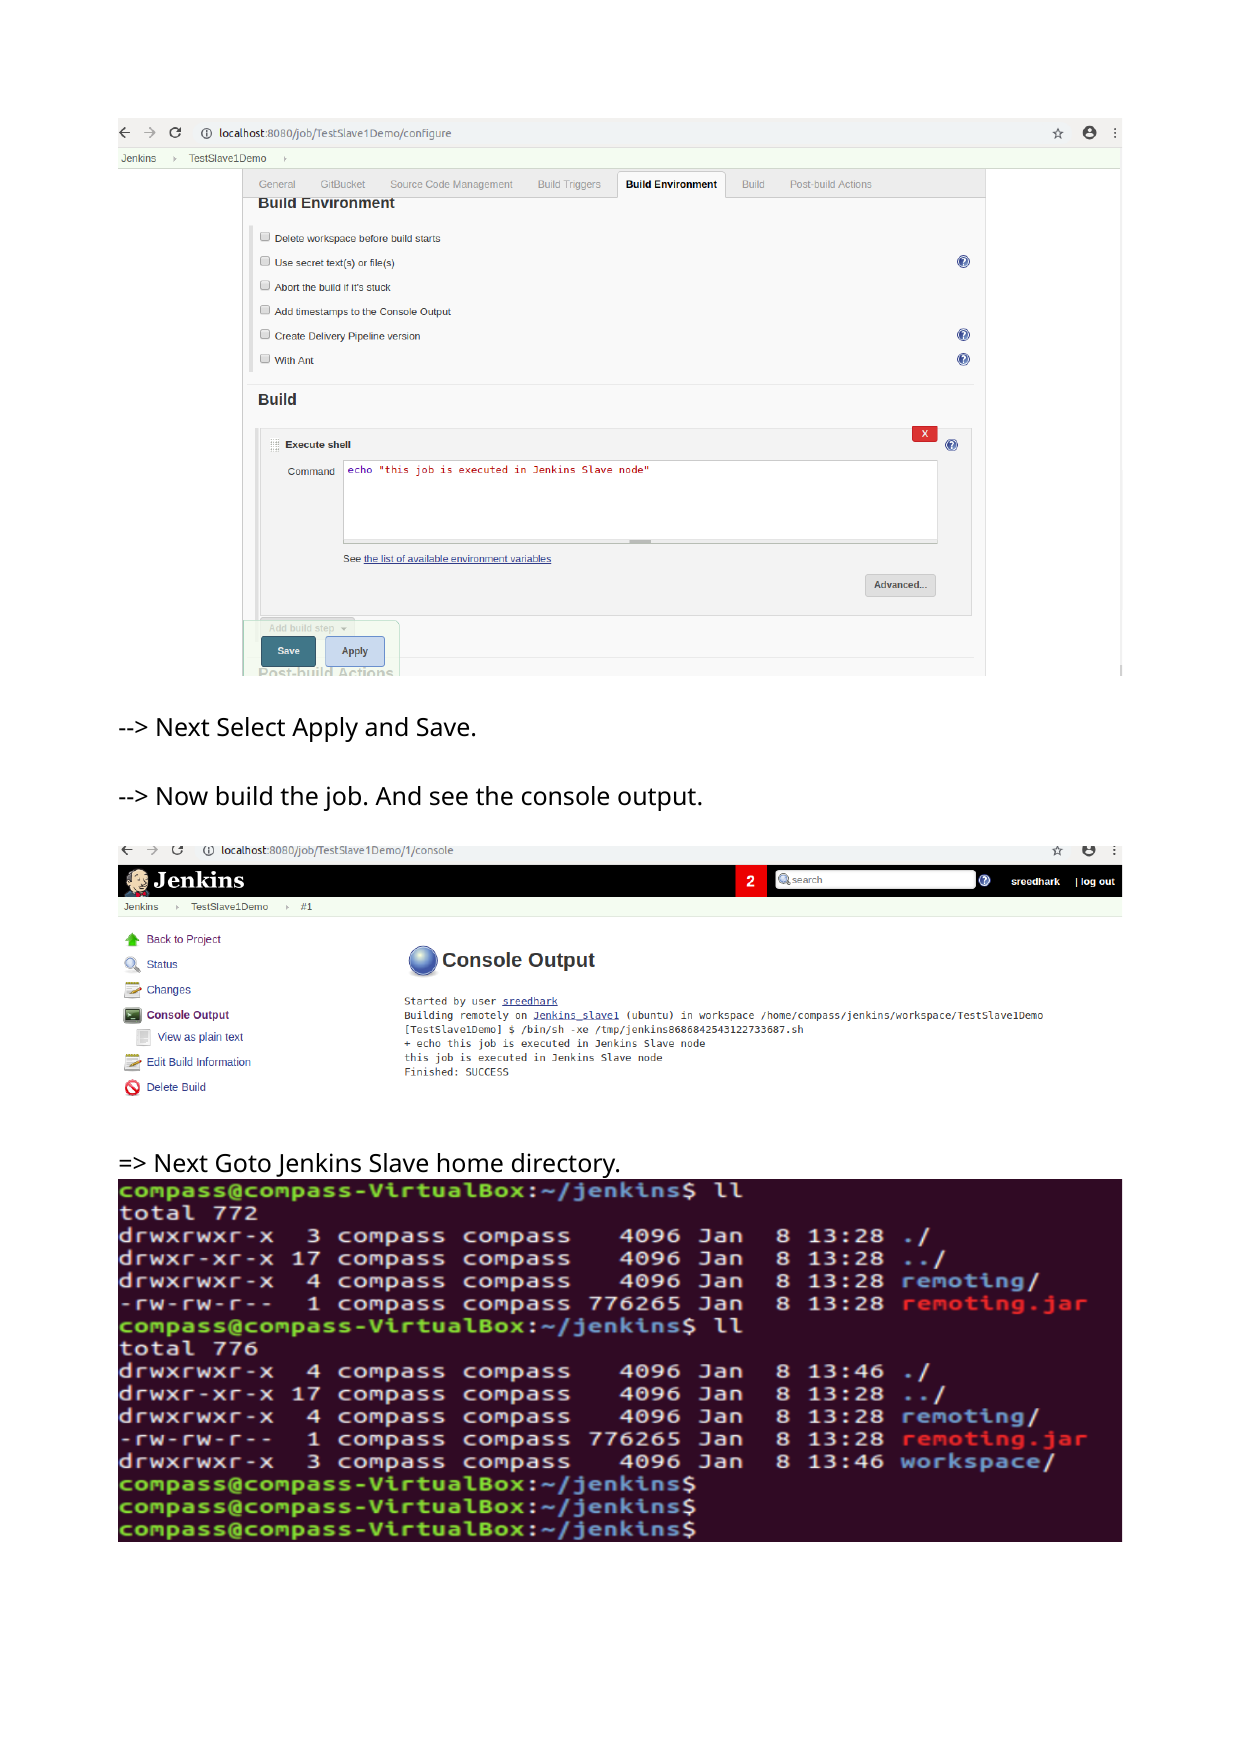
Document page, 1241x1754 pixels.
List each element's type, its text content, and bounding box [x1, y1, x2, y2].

text --> Next Select Apply and Save. [118, 710, 1122, 744]
picture [118, 1179, 1123, 1542]
text --> Now build the job. And see the console output. [118, 778, 1122, 812]
picture [118, 846, 1123, 1112]
picture [118, 118, 1123, 676]
text => Next Goto Jenkins Slave home directory. [118, 1145, 1122, 1179]
